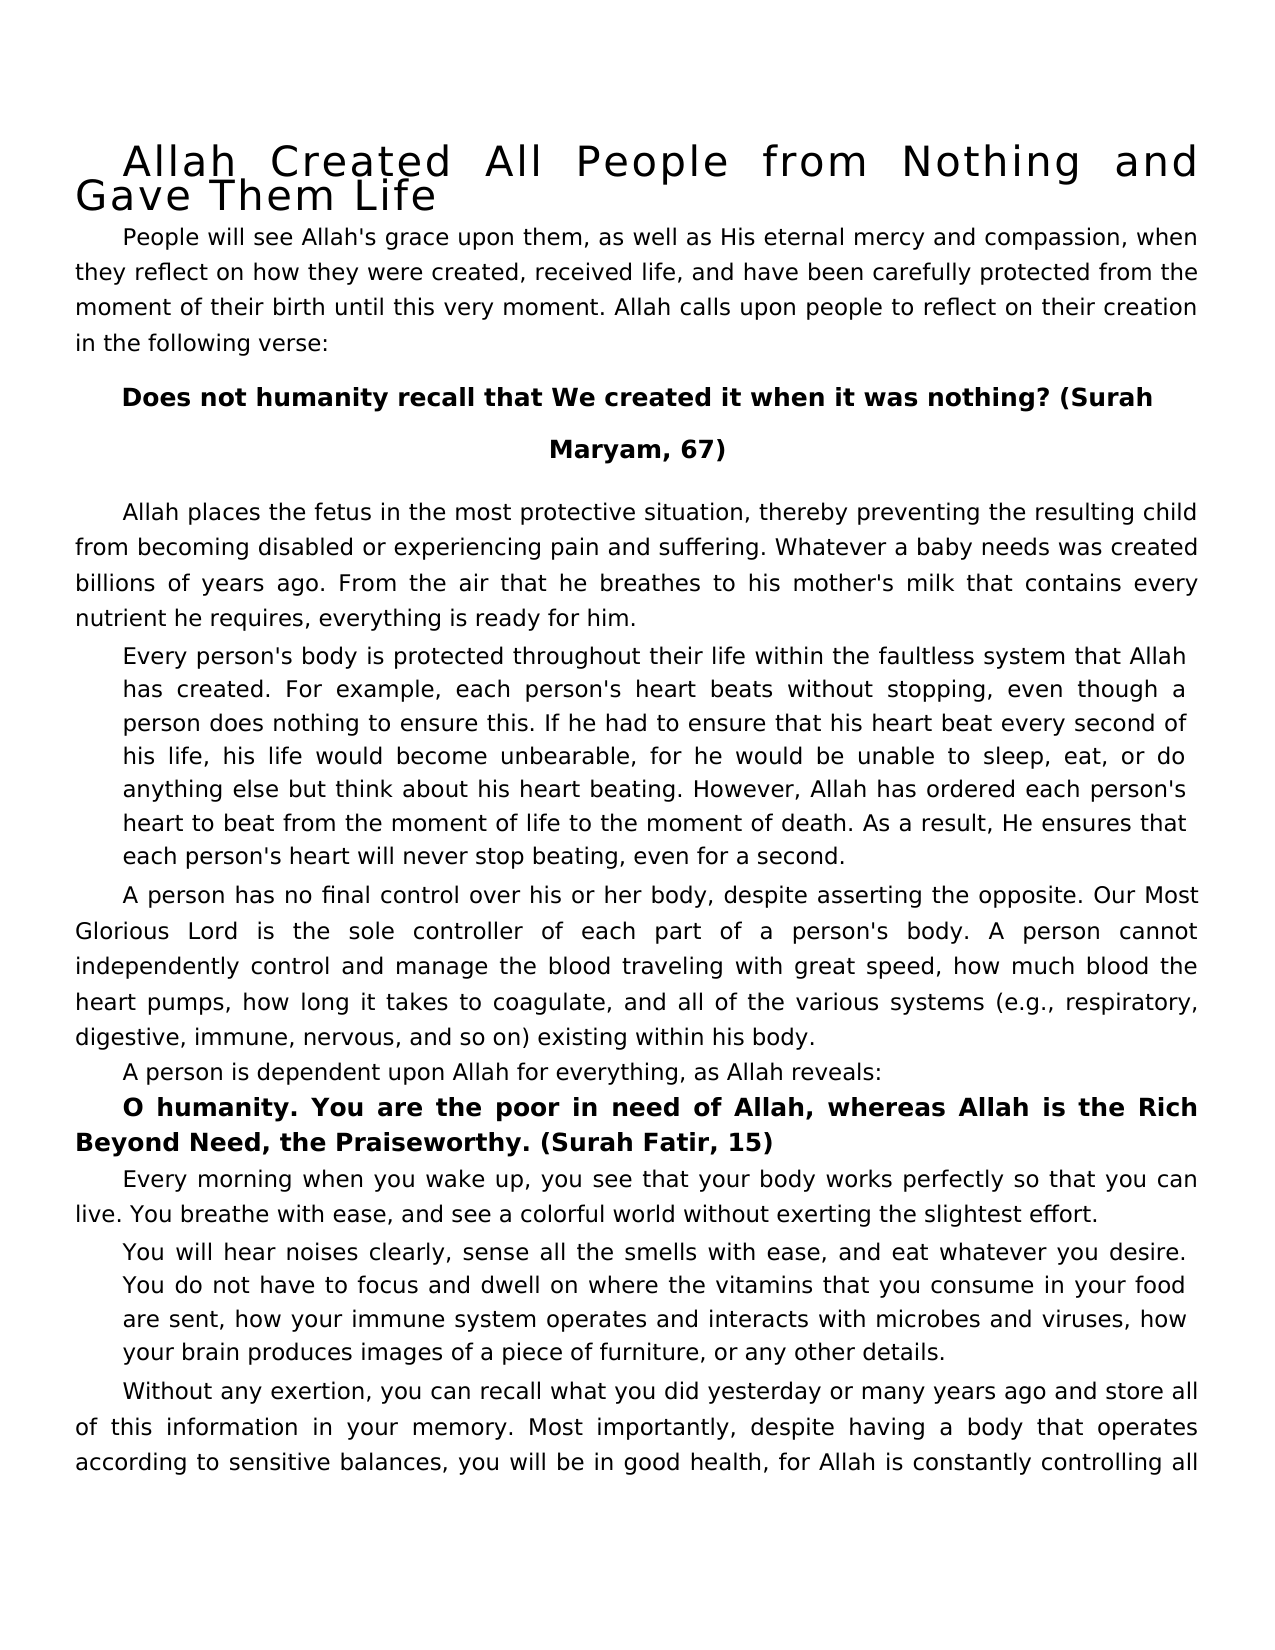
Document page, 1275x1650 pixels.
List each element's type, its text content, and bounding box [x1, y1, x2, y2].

text Every morning when you wake up, you see that your body works perfectly so that you can live. You breathe with ease, and see a colorful world without exerting the slightest effort. [75, 1159, 1200, 1229]
text Every person's body is protected throughout their life within the faultless system that Allah has created. For example, each person's heart beats without stopping, even though a person does nothing to ensure this. If he had to ensure that his heart beat every second of his life, his life would become unbearable, for he would be unable to sleep, eat, or do anything else but think about his heart beating. However, Allah has ordered each person's heart to beat from the moment of life to the moment of death. As a result, He ensures that each person's heart will never stop beating, even for a second. [122, 638, 1188, 871]
text A person is dependent upon Allah for everything, as Allah reveals: [75, 1052, 1200, 1088]
text Allah Created All People from Nothing and Gave Them Life [75, 150, 1200, 217]
text O humanity. You are the poor in need of Allah, whereas Allah is the Rich Beyond Need, the Praiseworthy. (Surah Fatir, 15) [75, 1088, 1200, 1159]
text Without any exertion, you can recall what you did yesterday or many years ago and store all of this information in your memory. Most importantly, despite having a body that operates according to sensitive balances, you will be in good health, for Allah is constantly controlling all [75, 1371, 1200, 1477]
text Does not humanity recall that We created it when it was nothing? (Surah Maryam, 67) [75, 364, 1200, 468]
text A person has no final control over his or her body, despite asserting the opposite. Our Most Glorious Lord is the sole controller of each part of a person's body. A person cannot independently control and manage the blood traveling with great speed, how much blood the heart pumps, how long it takes to coagulate, and all of the various systems (e.g., respiratory, digestive, immune, nervous, and so on) existing within his body. [75, 875, 1200, 1052]
text You will hear noises clearly, sense all the smells with ease, and eat whatever you desire. You do not have to focus and dwell on where the vitamins that you consume in your food are sent, how your immune system operates and interacts with microbes and viruses, how your brain produces images of a piece of furniture, or any other details. [122, 1234, 1188, 1367]
text People will see Allah's grace upon them, as well as His eternal mercy and compassion, when they reflect on how they were created, received life, and have been carefully protected from the moment of their birth until this very moment. Allah calls upon people to reflect on their creation in the following verse: [75, 217, 1200, 358]
text Allah places the fetus in the most protective situation, thereby preventing the resulting child from becoming disabled or experiencing pain and suffering. Whatever a baby needs was created billions of years ago. From the air that he breathes to his mother's milk that contains every nutrient he requires, everything is ready for him. [75, 492, 1200, 634]
